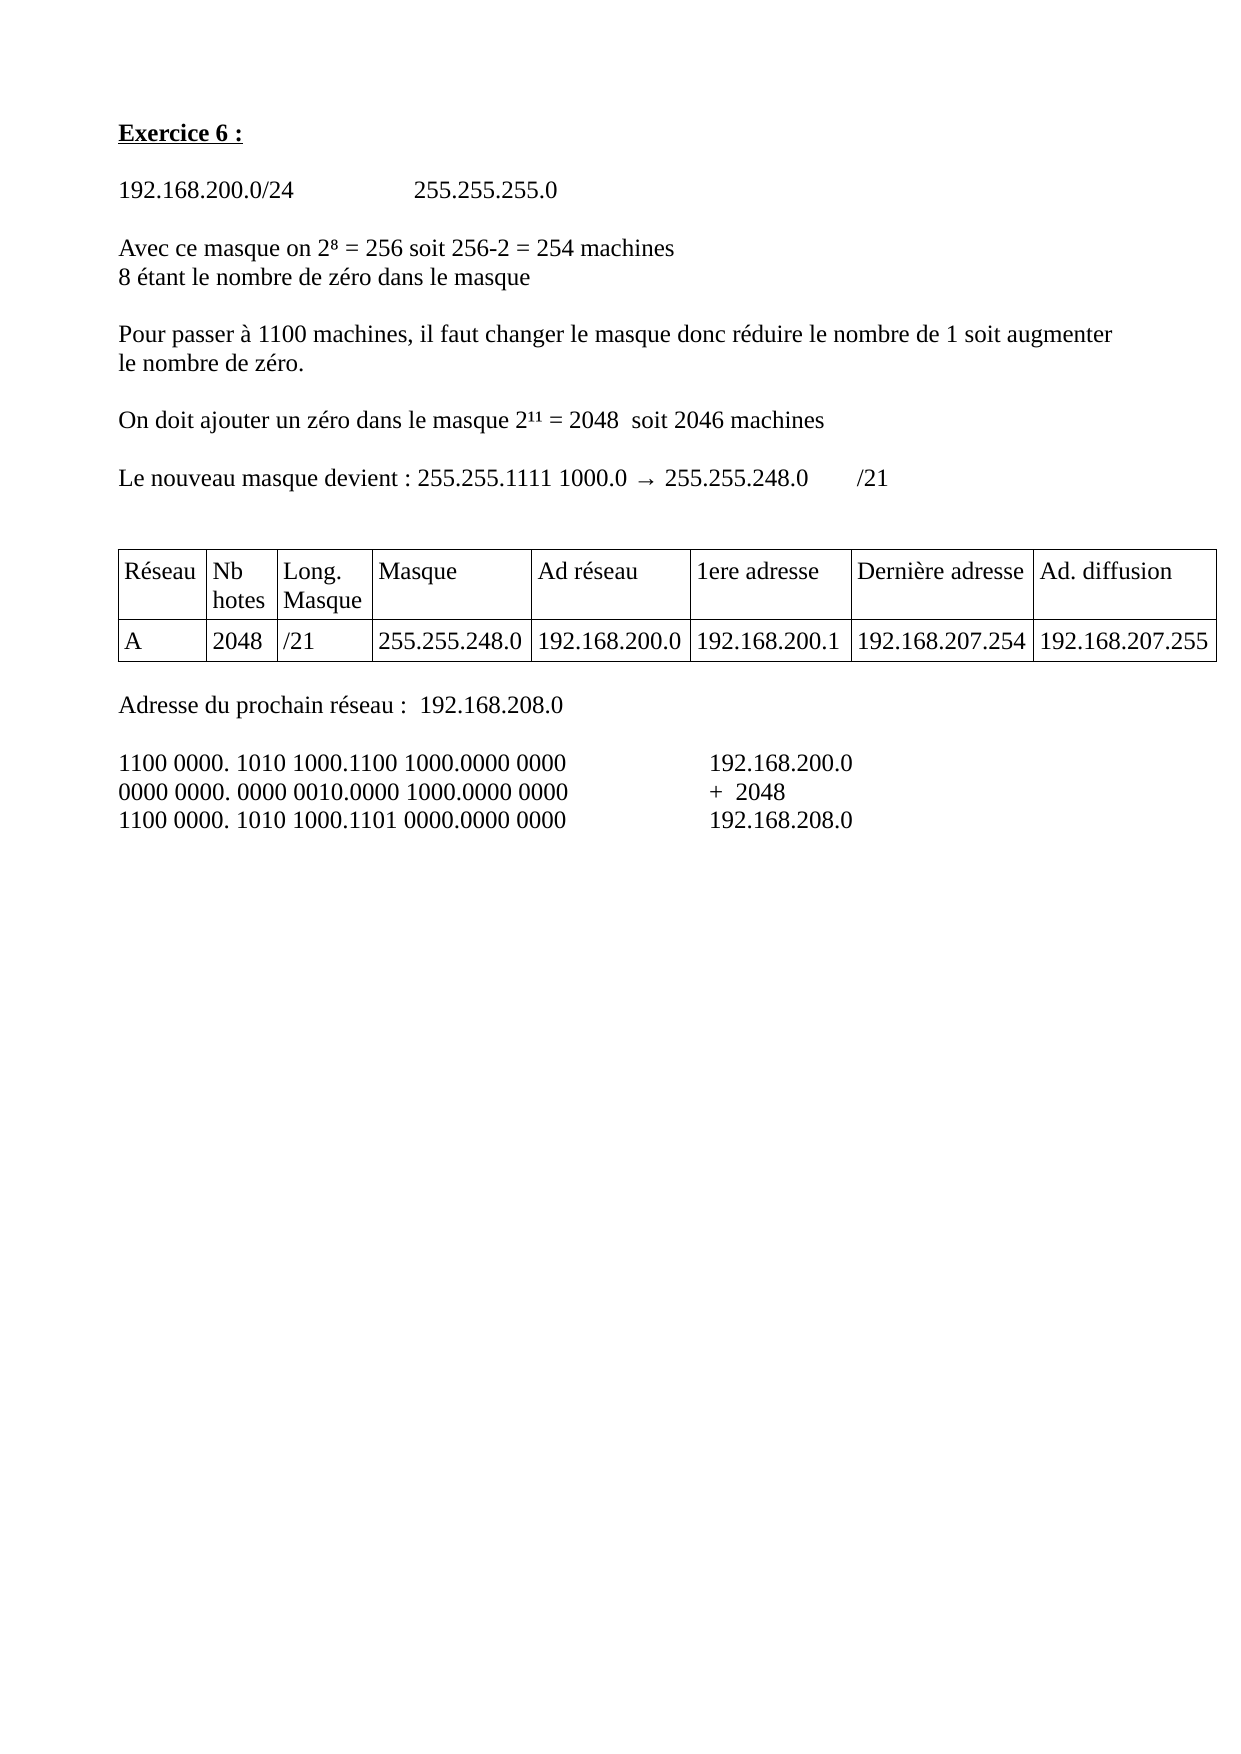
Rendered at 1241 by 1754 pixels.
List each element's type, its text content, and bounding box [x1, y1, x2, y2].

text Le nouveau masque devient : 255.255.1111 1000.0 → 255.255.248.0 /21 [118, 463, 1122, 492]
text 0000 0000. 0000 0010.0000 1000.0000 0000 + 2048 [118, 777, 1122, 805]
text Adresse du prochain réseau : 192.168.208.0 [118, 690, 1122, 719]
text 1100 0000. 1010 1000.1100 1000.0000 0000 192.168.200.0 [118, 748, 1122, 777]
table_header Masque [373, 550, 531, 619]
table_cell 255.255.248.0 [373, 620, 531, 661]
table_cell 192.168.207.254 [852, 620, 1033, 661]
text 1100 0000. 1010 1000.1101 0000.0000 0000 192.168.208.0 [118, 805, 1122, 834]
table_header Long. Masque [278, 550, 372, 619]
text 8 étant le nombre de zéro dans le masque [118, 262, 1122, 291]
table_header Dernière adresse [852, 550, 1033, 619]
table_cell 192.168.200.0 [532, 620, 690, 661]
text Exercice 6 : [118, 118, 1122, 147]
table_header Réseau [119, 550, 206, 619]
table_header 1ere adresse [691, 550, 851, 619]
text Avec ce masque on 2⁸ = 256 soit 256-2 = 254 machines [118, 233, 1122, 262]
table_cell 192.168.200.1 [691, 620, 851, 661]
table_header Ad réseau [532, 550, 690, 619]
text On doit ajouter un zéro dans le masque 2¹¹ = 2048 soit 2046 machines [118, 406, 1122, 434]
text Pour passer à 1100 machines, il faut changer le masque donc réduire le nombre de 1 soit augmenter le nombre de zéro. [118, 319, 1122, 377]
table_header Ad. diffusion [1034, 550, 1216, 619]
table_cell 192.168.207.255 [1034, 620, 1216, 661]
table_header Nb hotes [207, 550, 277, 619]
table_cell A [119, 620, 206, 661]
table_cell /21 [278, 620, 372, 661]
text 192.168.200.0/24 255.255.255.0 [118, 176, 1122, 204]
table_cell 2048 [207, 620, 277, 661]
